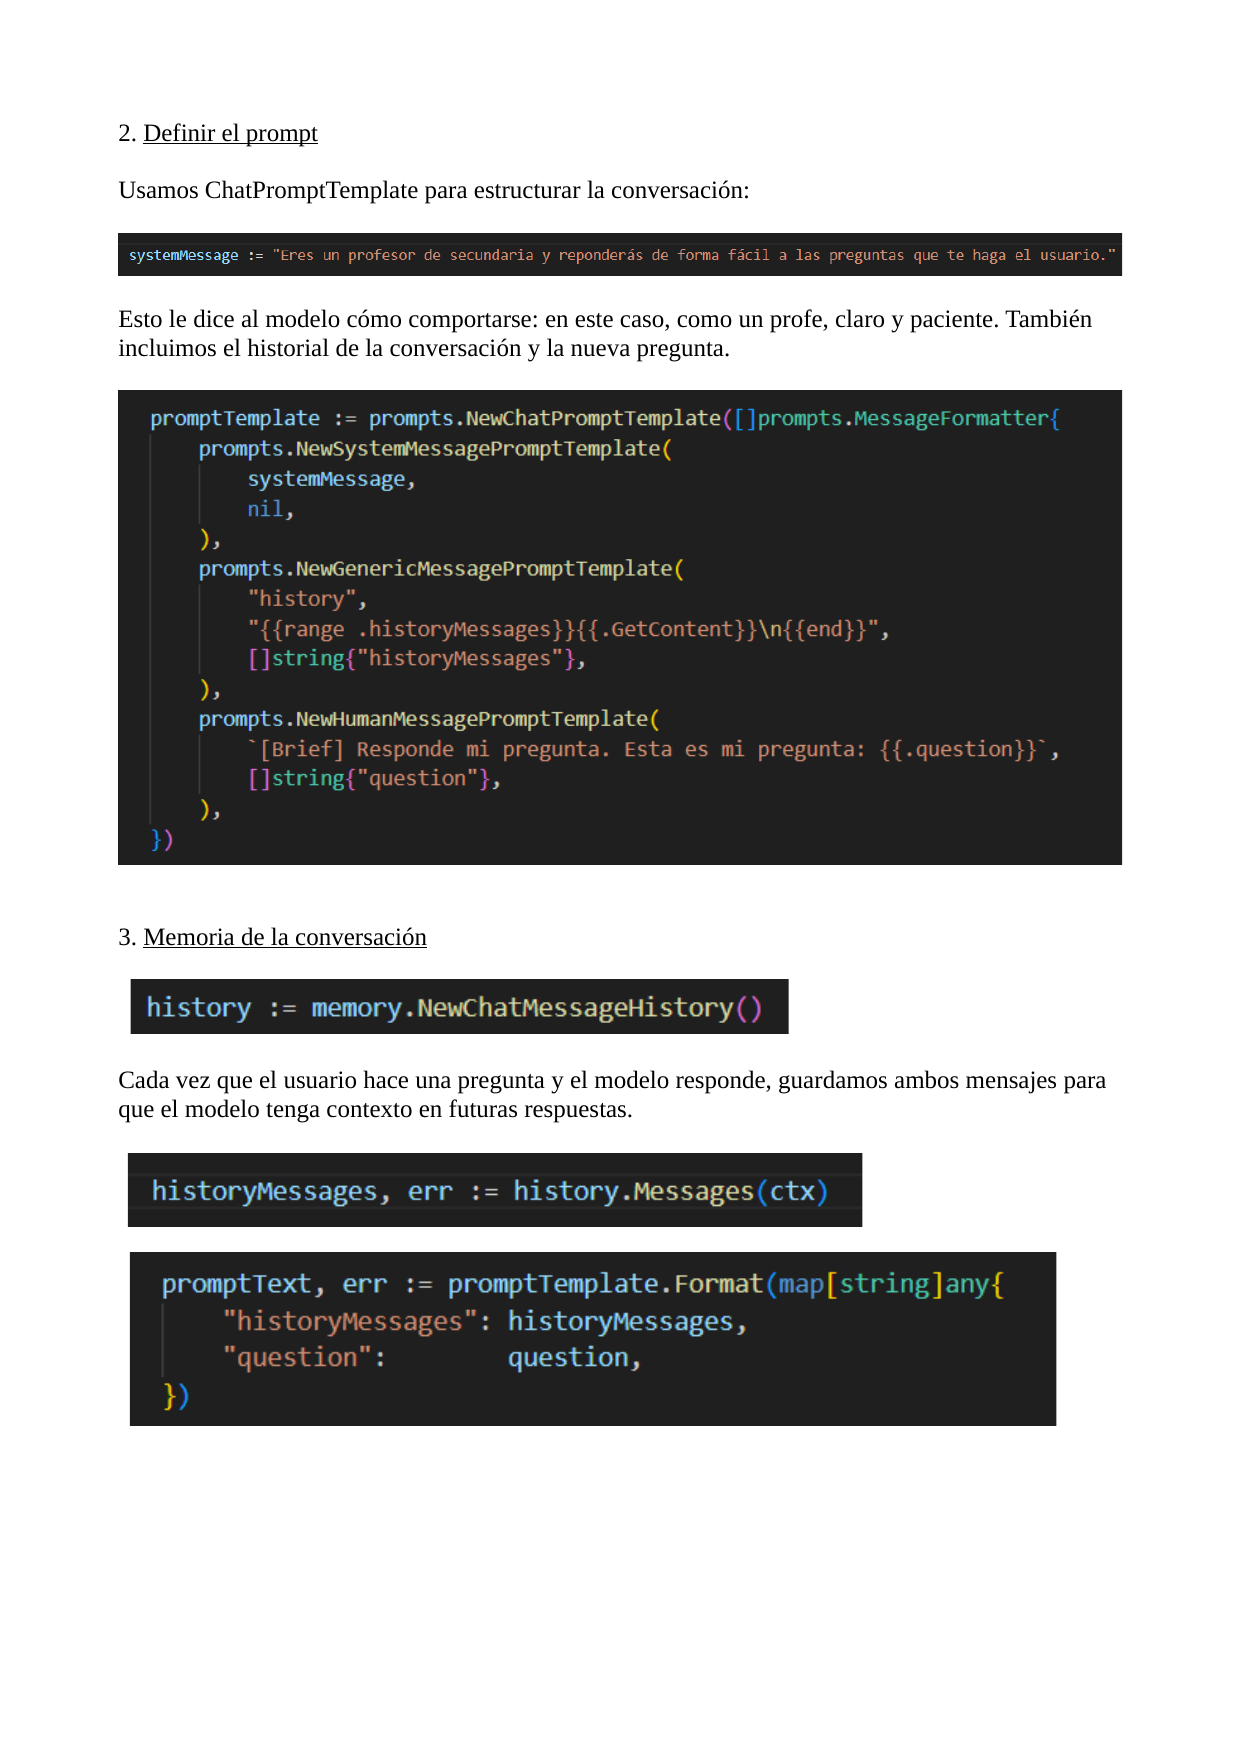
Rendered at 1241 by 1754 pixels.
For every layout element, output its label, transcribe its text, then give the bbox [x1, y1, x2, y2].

text Cada vez que el usuario hace una pregunta y el modelo responde, guardamos ambos mensajes para que el modelo tenga contexto en futuras respuestas. [118, 1066, 1122, 1123]
text 2. Definir el prompt Usamos ChatPromptTemplate para estructurar la conversación: [118, 118, 1122, 204]
picture [118, 233, 1123, 276]
picture [130, 979, 789, 1034]
text 3. Memoria de la conversación [118, 922, 1122, 951]
picture [127, 1153, 863, 1227]
picture [118, 390, 1123, 865]
picture [129, 1252, 1057, 1426]
text Esto le dice al modelo cómo comportarse: en este caso, como un profe, claro y paciente. También incluimos el historial de la conversación y la nueva pregunta. [118, 304, 1122, 361]
